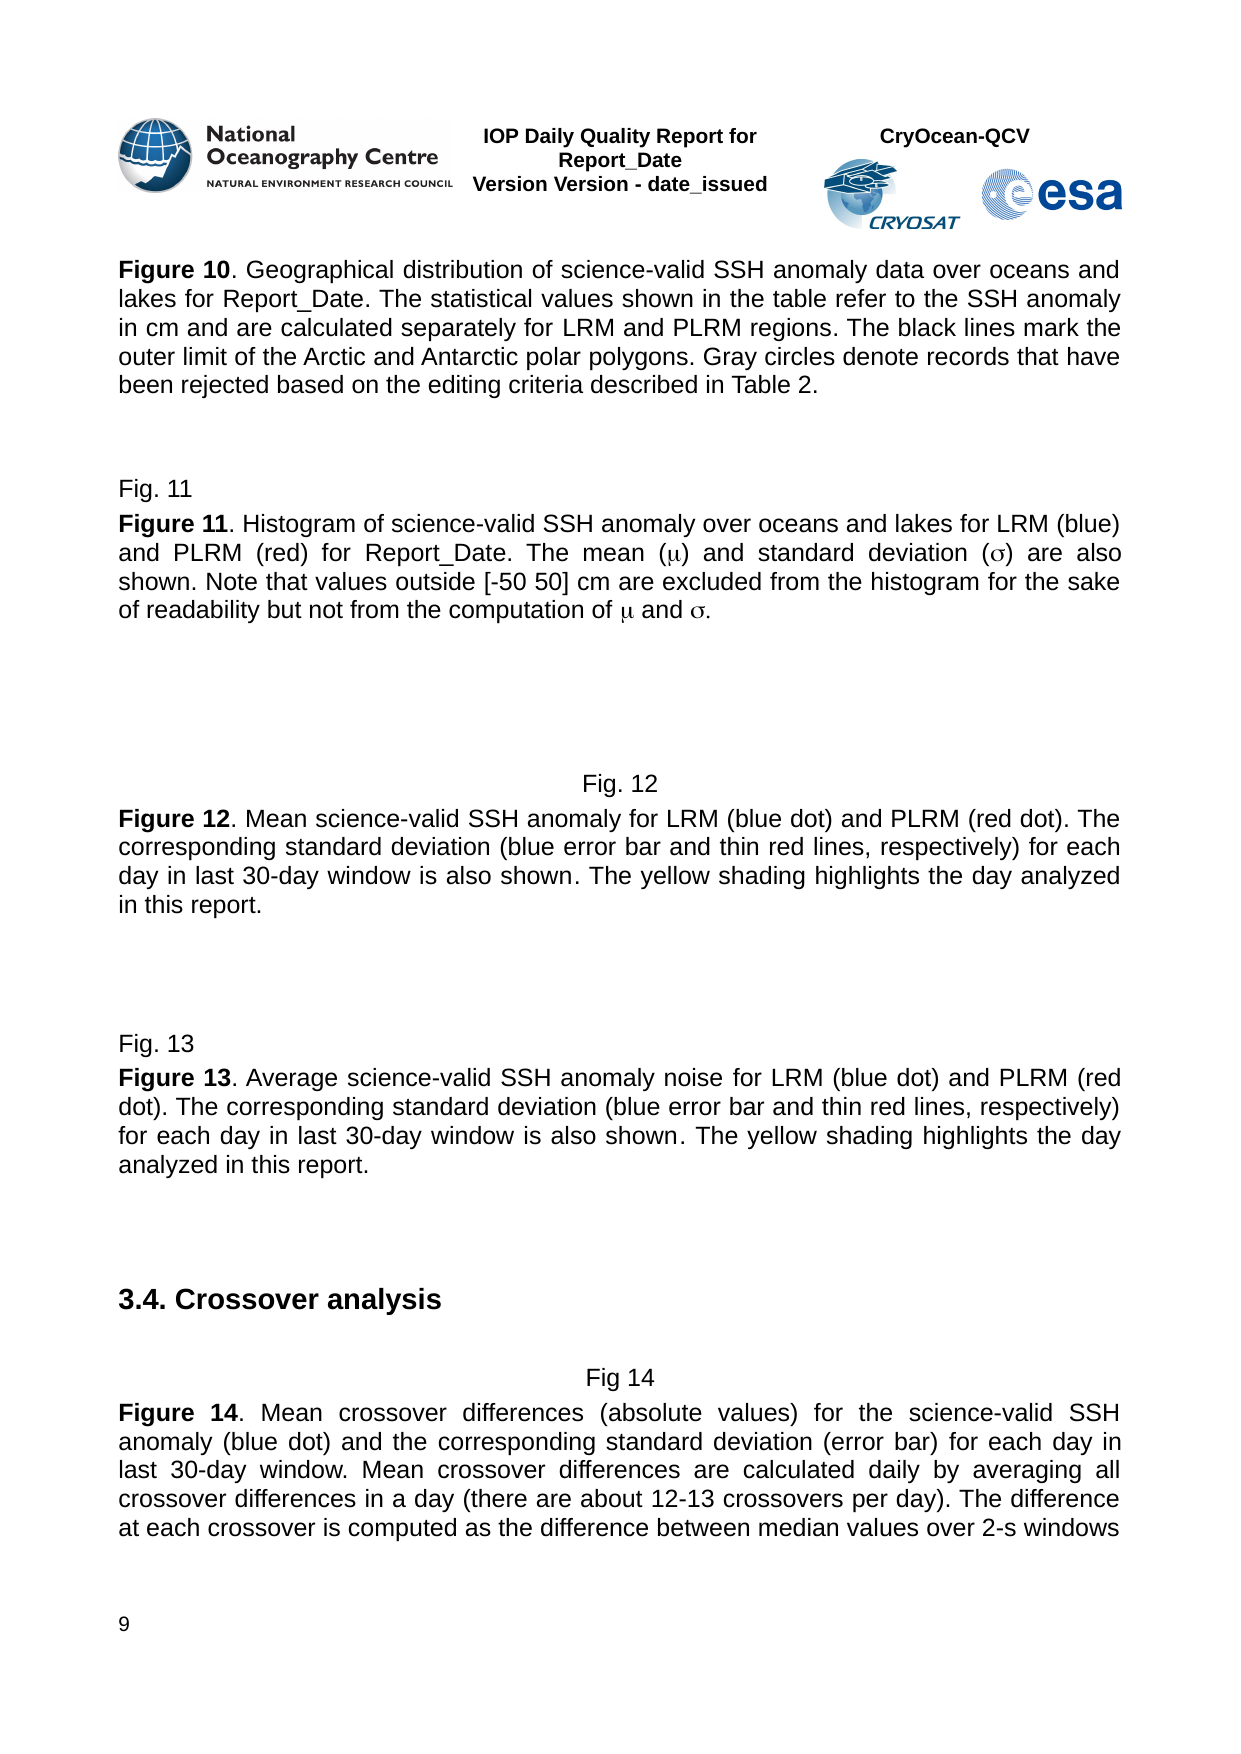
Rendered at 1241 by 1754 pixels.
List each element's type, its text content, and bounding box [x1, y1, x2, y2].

picture [981, 167, 1123, 220]
picture [823, 159, 961, 229]
text Figure 14. Mean crossover differences (absolute values) for the science-valid SSH anomaly (blue dot) and the corresponding standard deviation (error bar) for each day in last 30-day window. Mean crossover differences are calculated daily by averaging all crossover differences in a day (there are about 12-13 crossovers per day). The difference at each crossover is computed as the difference between median values over 2-s windows [118, 1398, 1122, 1542]
picture [118, 118, 453, 193]
text Figure 13. Average science-valid SSH anomaly noise for LRM (blue dot) and PLRM (red dot). The corresponding standard deviation (blue error bar and thin red lines, respectively) for each day in last 30-day window is also shown. The yellow shading highlights the day analyzed in this report. [118, 1063, 1122, 1178]
text 3.4. Crossover analysis [118, 1282, 1122, 1316]
text Figure 11. Histogram of science-valid SSH anomaly over oceans and lakes for LRM (blue) and PLRM (red) for Report_Date. The mean (μ) and standard deviation (σ) are also shown. Note that values outside [-50 50] cm are excluded from the histogram for the sake of readability but not from the computation of μ and σ. [118, 509, 1122, 624]
text Figure 10. Geographical distribution of science-valid SSH anomaly data over oceans and lakes for Report_Date. The statistical values shown in the table refer to the SSH anomaly in cm and are calculated separately for LRM and PLRM regions. The black lines mark the outer limit of the Arctic and Antarctic polar polygons. Gray circles denote records that have been rejected based on the editing criteria described in Table 2. [118, 255, 1122, 399]
text Fig. 13 [118, 1029, 1122, 1057]
text Figure 12. Mean science-valid SSH anomaly for LRM (blue dot) and PLRM (red dot). The corresponding standard deviation (blue error bar and thin red lines, respectively) for each day in last 30-day window is also shown. The yellow shading highlights the day analyzed in this report. [118, 804, 1122, 919]
text Fig 14 [118, 1363, 1122, 1392]
text Fig. 11 [118, 474, 1122, 503]
text Fig. 12 [118, 769, 1122, 798]
